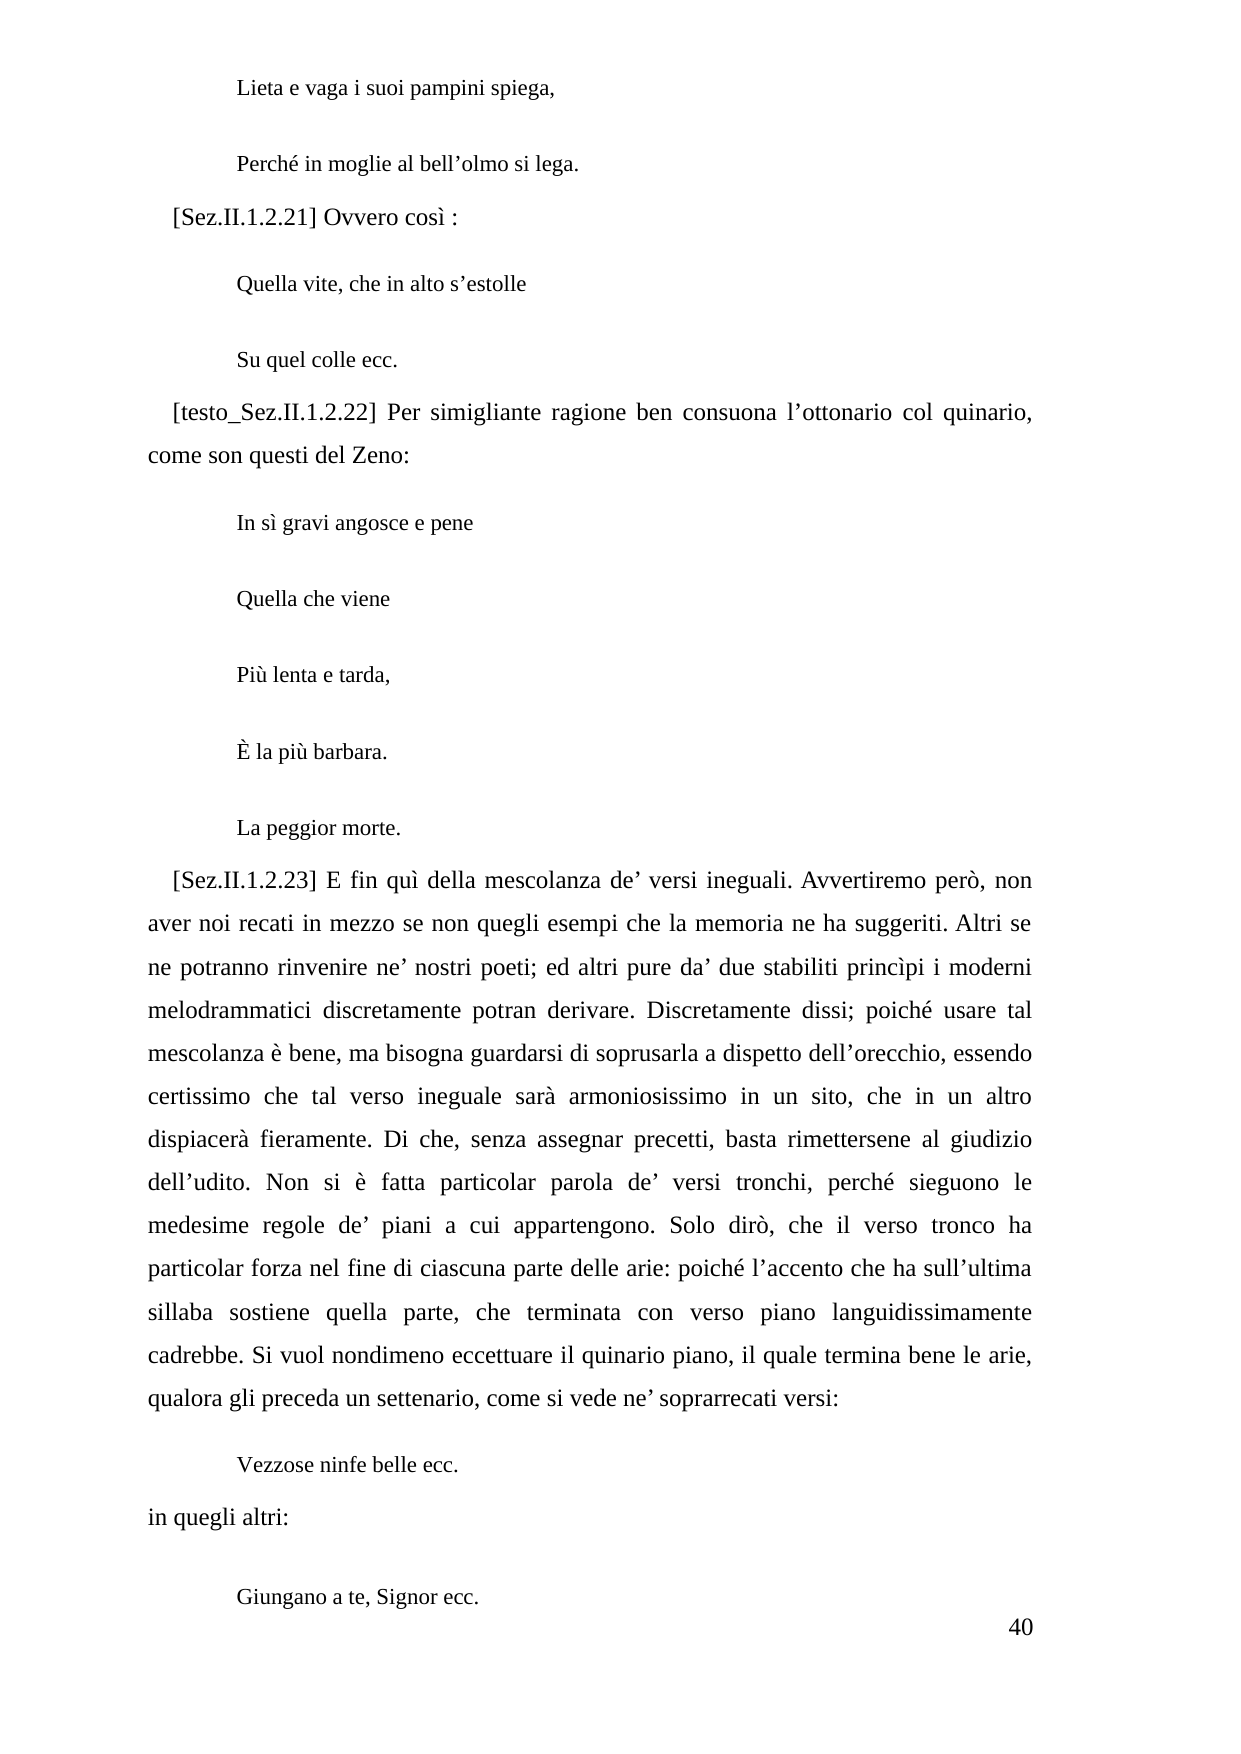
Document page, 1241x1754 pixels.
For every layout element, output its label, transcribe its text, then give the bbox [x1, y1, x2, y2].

text Quella che viene [236, 585, 1033, 611]
text È la più barbara. [236, 738, 1033, 764]
text [Sez.II.1.2.23] E fin quì della mescolanza de’ versi ineguali. Avvertiremo però, non aver noi recati in mezzo se non quegli esempi che la memoria ne ha suggeriti. Altri se ne potranno rinvenire ne’ nostri poeti; ed altri pure da’ due stabiliti princìpi i moderni melodrammatici discretamente potran derivare. Discretamente dissi; poiché usare tal mescolanza è bene, ma bisogna guardarsi di soprusarla a dispetto dell’orecchio, essendo certissimo che tal verso ineguale sarà armoniosissimo in un sito, che in un altro dispiacerà fieramente. Di che, senza assegnar precetti, basta rimettersene al giudizio dell’udito. Non si è fatta particolar parola de’ versi tronchi, perché sieguono le medesime regole de’ piani a cui appartengono. Solo dirò, che il verso tronco ha particolar forza nel fine di ciascuna parte delle arie: poiché l’accento che ha sull’ultima sillaba sostiene quella parte, che terminata con verso piano languidissimamente cadrebbe. Si vuol nondimeno eccettuare il quinario piano, il quale termina bene le arie, qualora gli preceda un settenario, come si vede ne’ soprarrecati versi: [148, 865, 1033, 1412]
text in quegli altri: [148, 1502, 1033, 1531]
text La peggior morte. [236, 814, 1033, 840]
text Lieta e vaga i suoi pampini spiega, [236, 74, 1033, 100]
text In sì gravi angosce e pene [236, 509, 1033, 535]
text Perché in moglie al bell’olmo si lega. [236, 150, 1033, 177]
text Più lenta e tarda, [236, 661, 1033, 688]
text Giungano a te, Signor ecc. [236, 1583, 1033, 1609]
text [testo_Sez.II.1.2.22] Per simigliante ragione ben consuona l’ottonario col quinario, come son questi del Zeno: [148, 397, 1033, 469]
text [Sez.II.1.2.21] Ovvero così : [148, 202, 1033, 230]
text Vezzose ninfe belle ecc. [236, 1451, 1033, 1477]
text Su quel colle ecc. [236, 346, 1033, 372]
text Quella vite, che in alto s’estolle [236, 270, 1033, 296]
